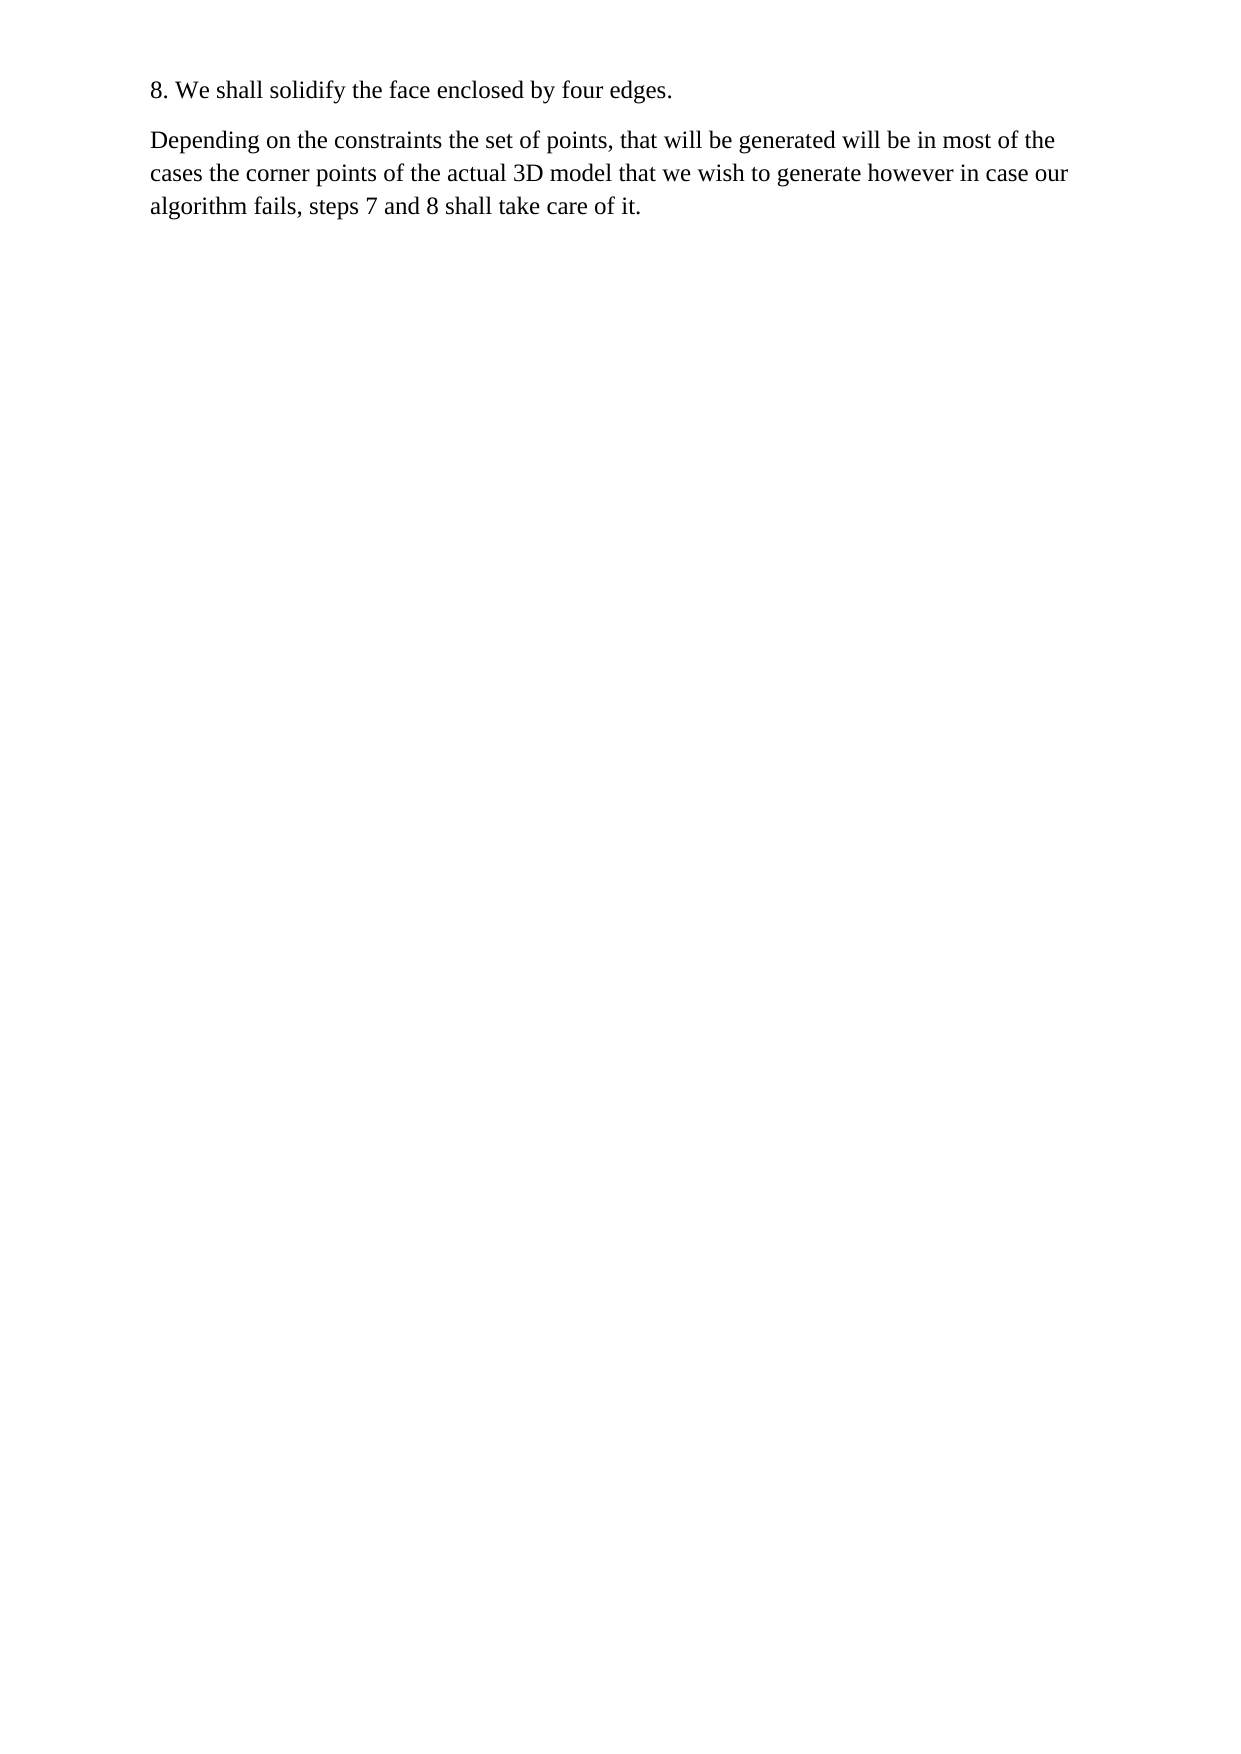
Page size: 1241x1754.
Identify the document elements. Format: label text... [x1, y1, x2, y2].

text 8. We shall solidify the face enclosed by four edges. [150, 75, 1090, 104]
text Depending on the constraints the set of points, that will be generated will be in most of the cases the corner points of the actual 3D model that we wish to generate however in case our algorithm fails, steps 7 and 8 shall take care of it. [150, 125, 1090, 219]
